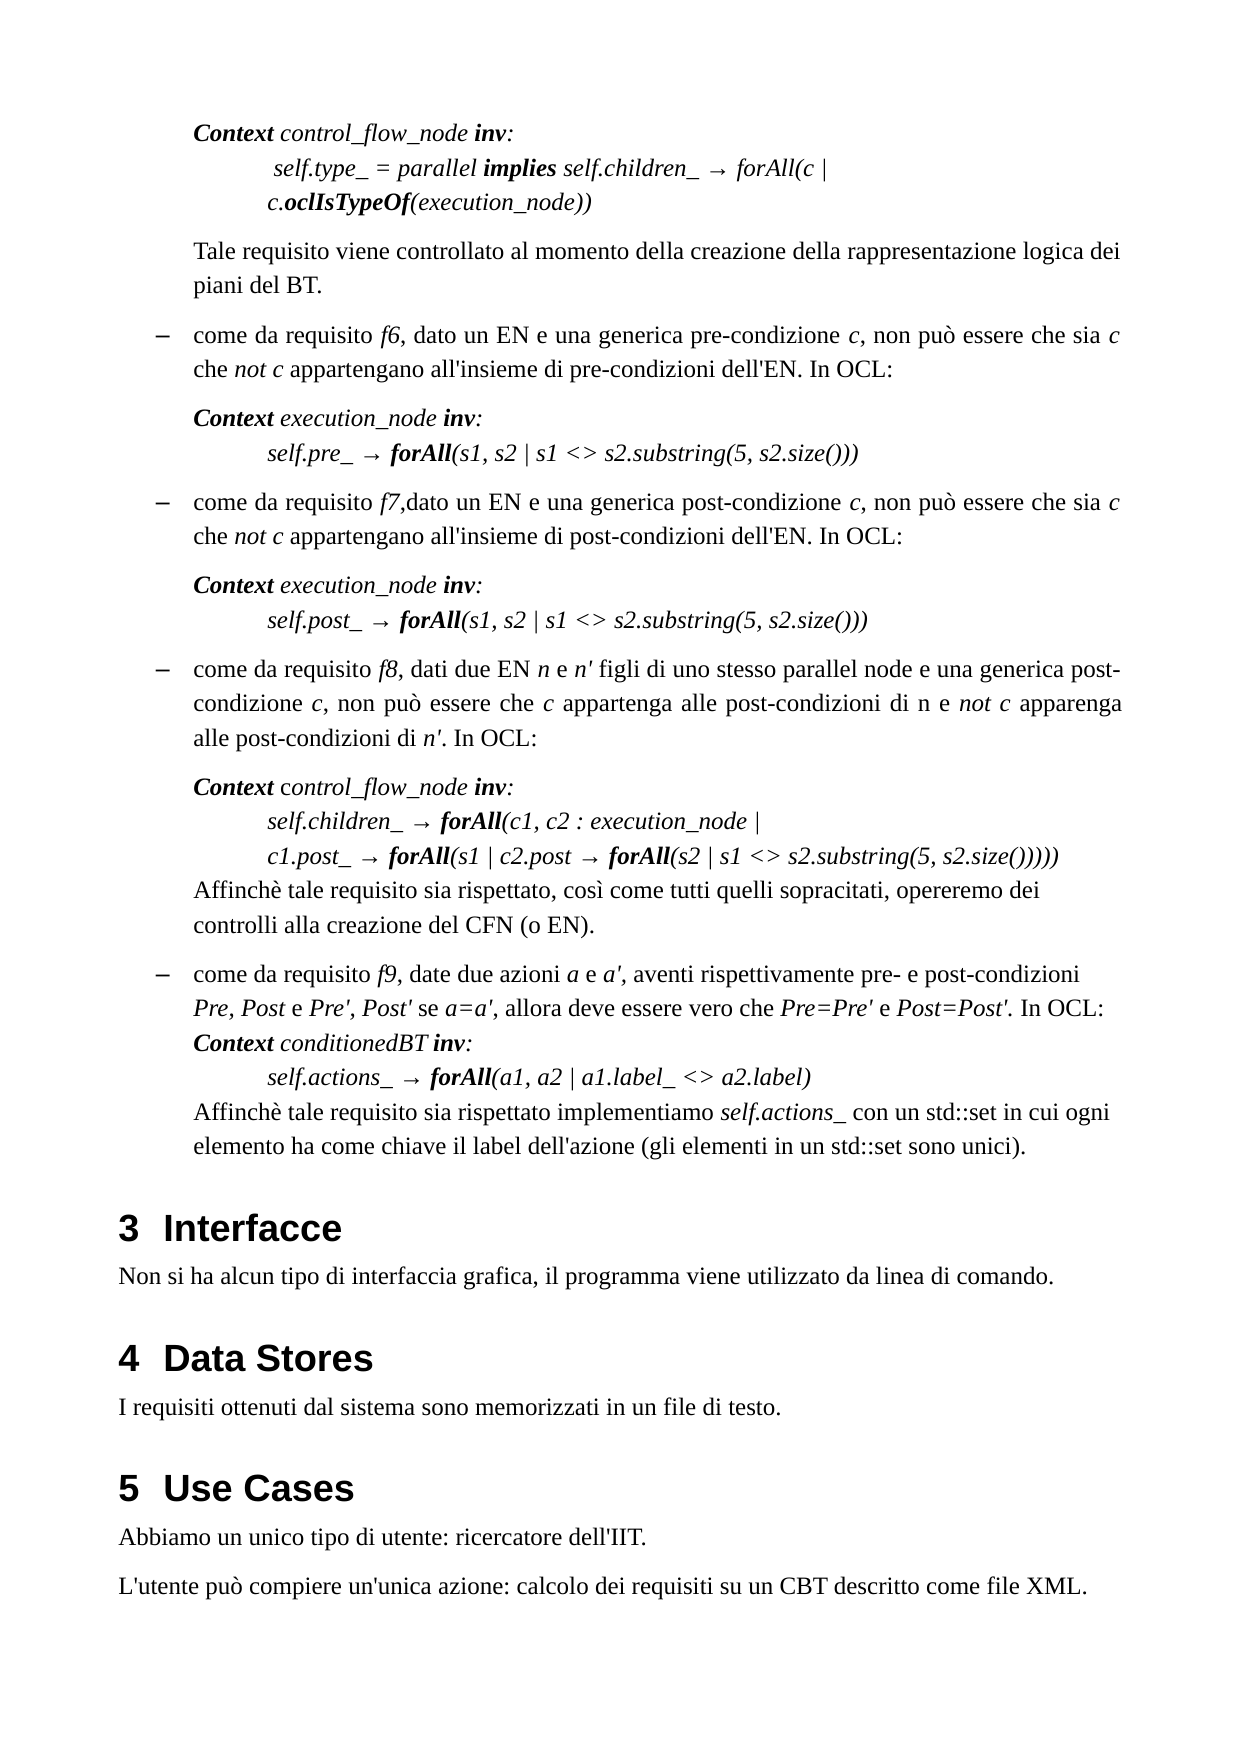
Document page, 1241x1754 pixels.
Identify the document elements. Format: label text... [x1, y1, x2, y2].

list Tale requisito viene controllato al momento della creazione della rappresentazione logica dei piani del BT. [156, 236, 1122, 299]
list come da requisito f9, date due azioni a e a', aventi rispettivamente pre- e post-condizioni Pre, Post e Pre', Post' se a=a', allora deve essere vero che Pre=Pre' e Post=Post'. In OCL: Context conditionedBT inv: self.actions_ → forAll(a1, a2 | a1.label_ <> a2.label) Affinchè tale requisito sia rispettato implementiamo self.actions_ con un std::set in cui ogni elemento ha come chiave il label dell'azione (gli elementi in un std::set sono unici). [156, 959, 1122, 1160]
text Non si ha alcun tipo di interfaccia grafica, il programma viene utilizzato da linea di comando. [118, 1261, 1122, 1290]
subtitle Use Cases [118, 1466, 1122, 1509]
list Context control_flow_node inv: self.children_ → forAll(c1, c2 : execution_node | c1.post_ → forAll(s1 | c2.post → forAll(s2 | s1 <> s2.substring(5, s2.size())))) Affinchè tale requisito sia rispettato, così come tutti quelli sopracitati, opereremo dei controlli alla creazione del CFN (o EN). [156, 772, 1122, 938]
list Context execution_node inv: self.pre_ → forAll(s1, s2 | s1 <> s2.substring(5, s2.size())) [156, 403, 1122, 466]
text Abbiamo un unico tipo di utente: ricercatore dell'IIT. [118, 1522, 1122, 1551]
subtitle Data Stores [118, 1336, 1122, 1379]
subtitle Interfacce [118, 1205, 1122, 1249]
list come da requisito f8, dati due EN n e n' figli di uno stesso parallel node e una generica post-condizione c, non può essere che c appartenga alle post-condizioni di n e not c apparenga alle post-condizioni di n'. In OCL: [156, 654, 1122, 752]
list come da requisito f6, dato un EN e una generica pre-condizione c, non può essere che sia c che not c appartengano all'insieme di pre-condizioni dell'EN. In OCL: [156, 320, 1122, 383]
list come da requisito f7,dato un EN e una generica post-condizione c, non può essere che sia c che not c appartengano all'insieme di post-condizioni dell'EN. In OCL: [156, 487, 1122, 550]
text L'utente può compiere un'unica azione: calcolo dei requisiti su un CBT descritto come file XML. [118, 1571, 1122, 1600]
list Context control_flow_node inv: self.type_ = parallel implies self.children_ → forAll(c | c.oclIsTypeOf(execution_node)) [156, 118, 1122, 216]
list Context execution_node inv: self.post_ → forAll(s1, s2 | s1 <> s2.substring(5, s2.size())) [156, 570, 1122, 633]
text I requisiti ottenuti dal sistema sono memorizzati in un file di testo. [118, 1392, 1122, 1420]
